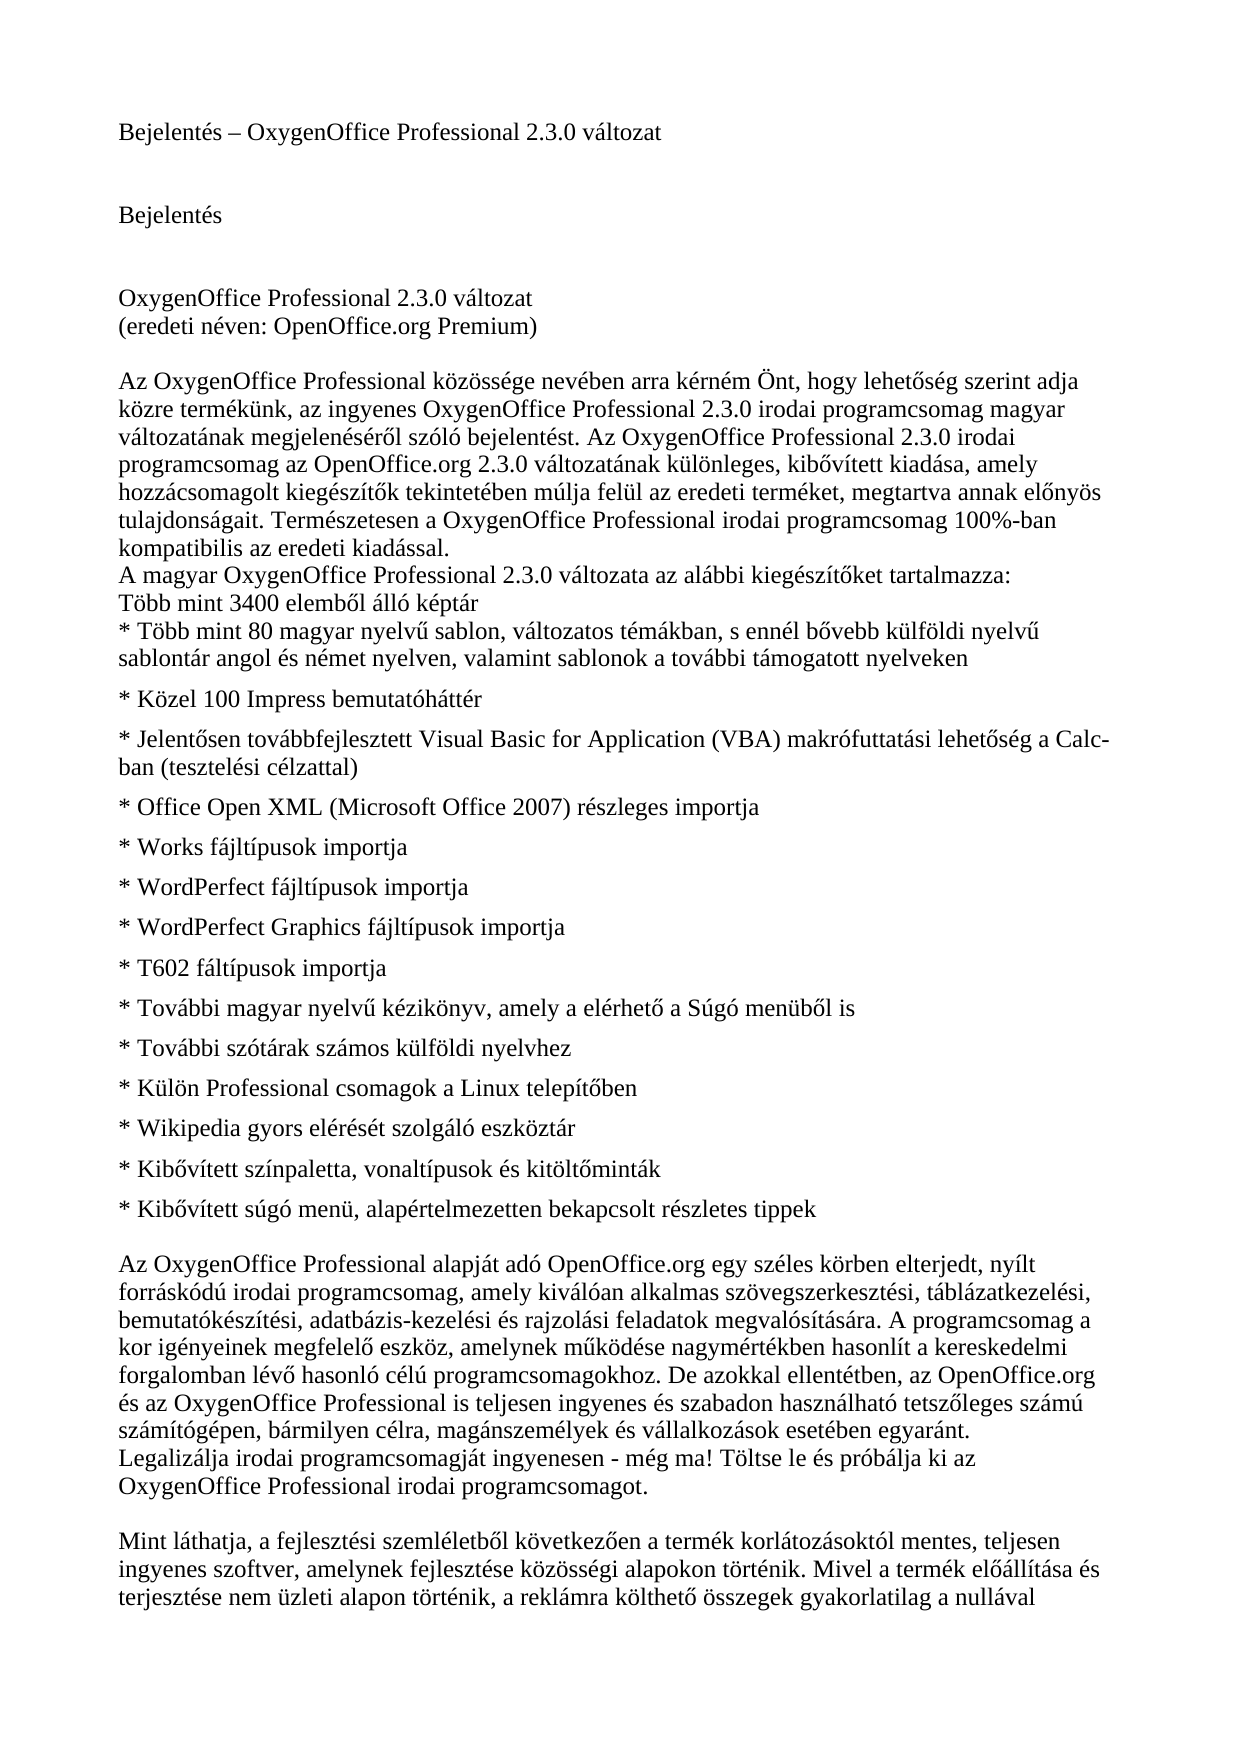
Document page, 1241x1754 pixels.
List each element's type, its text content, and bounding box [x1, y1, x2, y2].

text * Kibővített súgó menü, alapértelmezetten bekapcsolt részletes tippek [118, 1195, 1122, 1223]
text * Works fájltípusok importja [118, 833, 1122, 861]
text * Kibővített színpaletta, vonaltípusok és kitöltőminták [118, 1155, 1122, 1182]
text Bejelentés OxygenOffice Professional 2.3.0 változat [118, 173, 1122, 312]
text * WordPerfect Graphics fájltípusok importja [118, 913, 1122, 941]
text Az OxygenOffice Professional alapját adó OpenOffice.org egy széles körben elterjedt, nyílt forráskódú irodai programcsomag, amely kiválóan alkalmas szövegszerkesztési, táblázatkezelési, bemutatókészítési, adatbázis-kezelési és rajzolási feladatok megvalósítására. A programcsomag a kor igényeinek megfelelő eszköz, amelynek működése nagymértékben hasonlít a kereskedelmi forgalomban lévő hasonló célú programcsomagokhoz. De azokkal ellentétben, az OpenOffice.org és az OxygenOffice Professional is teljesen ingyenes és szabadon használható tetszőleges számú számítógépen, bármilyen célra, magánszemélyek és vállalkozások esetében egyaránt. [118, 1250, 1122, 1444]
text * Jelentősen továbbfejlesztett Visual Basic for Application (VBA) makrófuttatási lehetőség a Calc-ban (tesztelési célzattal) [118, 725, 1122, 780]
text Mint láthatja, a fejlesztési szemléletből következően a termék korlátozásoktól mentes, teljesen ingyenes szoftver, amelynek fejlesztése közösségi alapokon történik. Mivel a termék előállítása és terjesztése nem üzleti alapon történik, a reklámra költhető összegek gyakorlatilag a nullával [118, 1527, 1122, 1611]
text * Több mint 80 magyar nyelvű sablon, változatos témákban, s ennél bővebb külföldi nyelvű sablontár angol és német nyelven, valamint sablonok a további támogatott nyelveken [118, 617, 1122, 672]
text * WordPerfect fájltípusok importja [118, 873, 1122, 901]
text (eredeti néven: OpenOffice.org Premium) Az OxygenOffice Professional közössége nevében arra kérném Önt, hogy lehetőség szerint adja közre termékünk, az ingyenes OxygenOffice Professional 2.3.0 irodai programcsomag magyar változatának megjelenéséről szóló bejelentést. Az OxygenOffice Professional 2.3.0 irodai programcsomag az OpenOffice.org 2.3.0 változatának különleges, kibővített kiadása, amely hozzácsomagolt kiegészítők tekintetében múlja felül az eredeti terméket, megtartva annak előnyös tulajdonságait. Természetesen a OxygenOffice Professional irodai programcsomag 100%-ban kompatibilis az eredeti kiadással. A magyar OxygenOffice Professional 2.3.0 változata az alábbi kiegészítőket tartalmazza: Több mint 3400 elemből álló képtár [118, 312, 1122, 617]
text Bejelentés – OxygenOffice Professional 2.3.0 változat [118, 118, 1122, 146]
text * További magyar nyelvű kézikönyv, amely a elérhető a Súgó menüből is [118, 994, 1122, 1022]
text * Wikipedia gyors elérését szolgáló eszköztár [118, 1114, 1122, 1142]
text * Közel 100 Impress bemutatóháttér [118, 685, 1122, 712]
text * T602 fáltípusok importja [118, 954, 1122, 981]
text * Office Open XML (Microsoft Office 2007) részleges importja [118, 793, 1122, 821]
text * Külön Professional csomagok a Linux telepítőben [118, 1074, 1122, 1102]
text Legalizálja irodai programcsomagját ingyenesen - még ma! Töltse le és próbálja ki az OxygenOffice Professional irodai programcsomagot. [118, 1444, 1122, 1500]
text * További szótárak számos külföldi nyelvhez [118, 1034, 1122, 1062]
